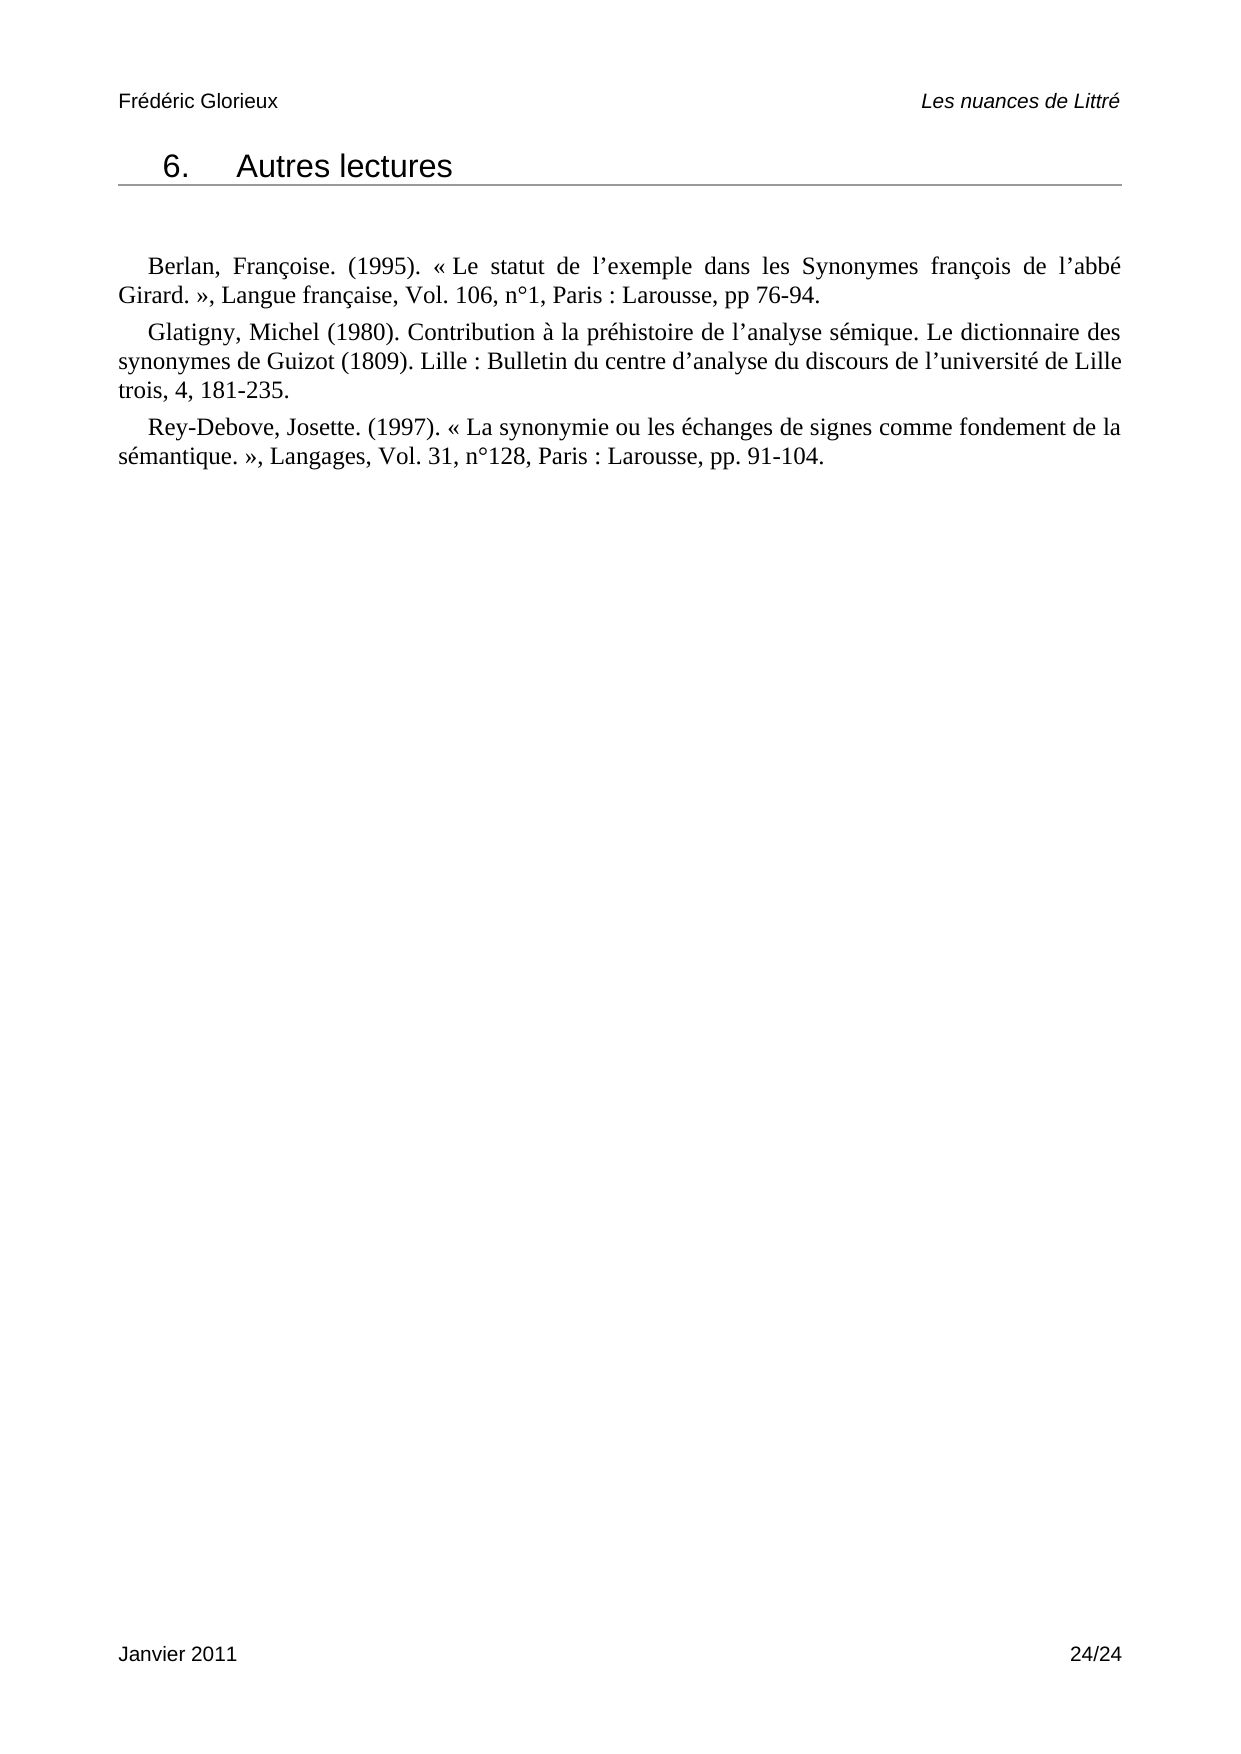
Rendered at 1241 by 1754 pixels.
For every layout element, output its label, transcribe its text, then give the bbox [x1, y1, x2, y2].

text Berlan, Françoise. (1995). « Le statut de l’exemple dans les Synonymes françois de l’abbé Girard. », Langue française, Vol. 106, n°1, Paris : Larousse, pp 76-94. [118, 251, 1122, 308]
subtitle Autres lectures [118, 146, 1122, 184]
text Glatigny, Michel (1980). Contribution à la préhistoire de l’analyse sémique. Le dictionnaire des synonymes de Guizot (1809). Lille : Bulletin du centre d’analyse du discours de l’université de Lille trois, 4, 181-235. [118, 317, 1122, 403]
text Rey-Debove, Josette. (1997). « La synonymie ou les échanges de signes comme fondement de la sémantique. », Langages, Vol. 31, n°128, Paris : Larousse, pp. 91-104. [118, 412, 1122, 470]
